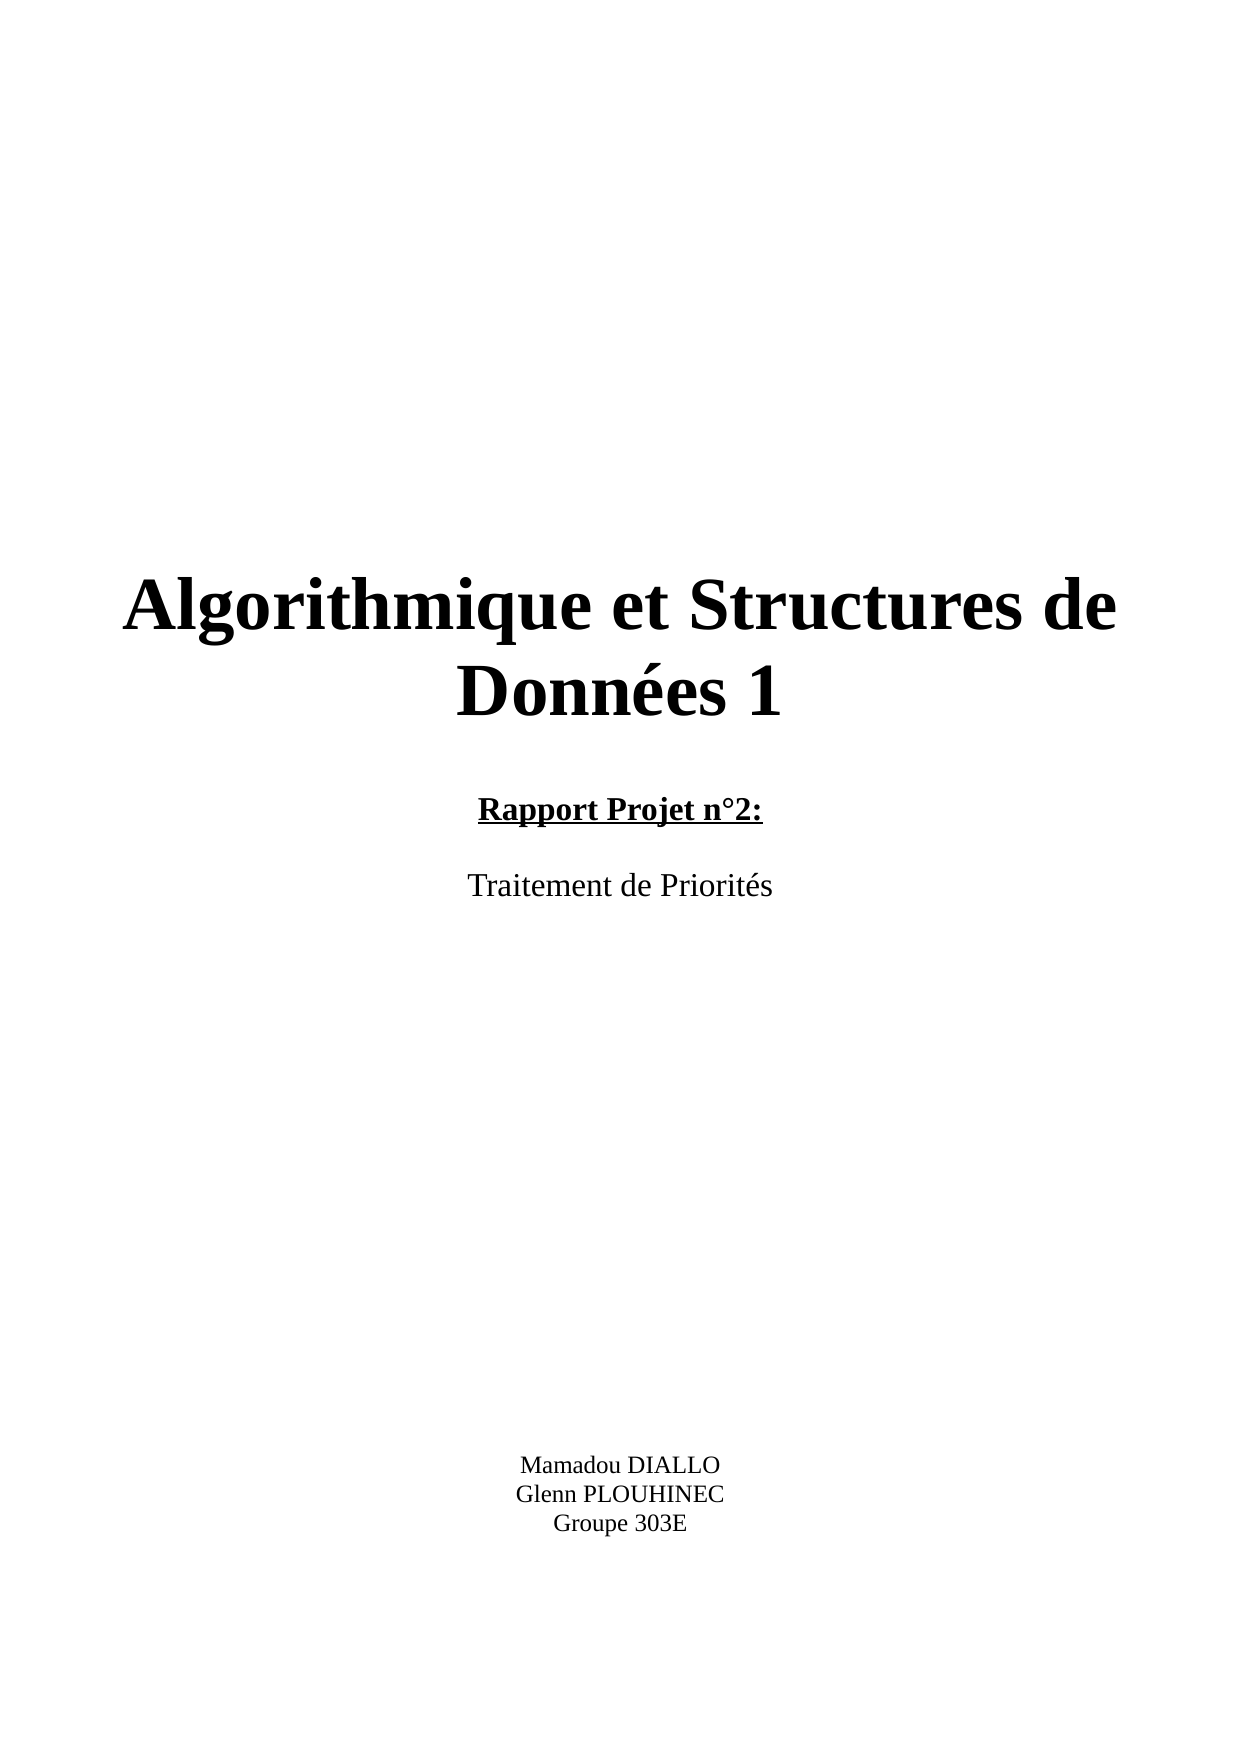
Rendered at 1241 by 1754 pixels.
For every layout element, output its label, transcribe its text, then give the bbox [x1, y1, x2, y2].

text Glenn PLOUHINEC [118, 1479, 1122, 1508]
text Mamadou DIALLO [118, 1450, 1122, 1479]
text Traitement de Priorités [118, 866, 1122, 904]
text Groupe 303E [118, 1508, 1122, 1536]
text Algorithmique et Structures de Données 1 [118, 559, 1122, 731]
text Rapport Projet n°2: [118, 789, 1122, 827]
